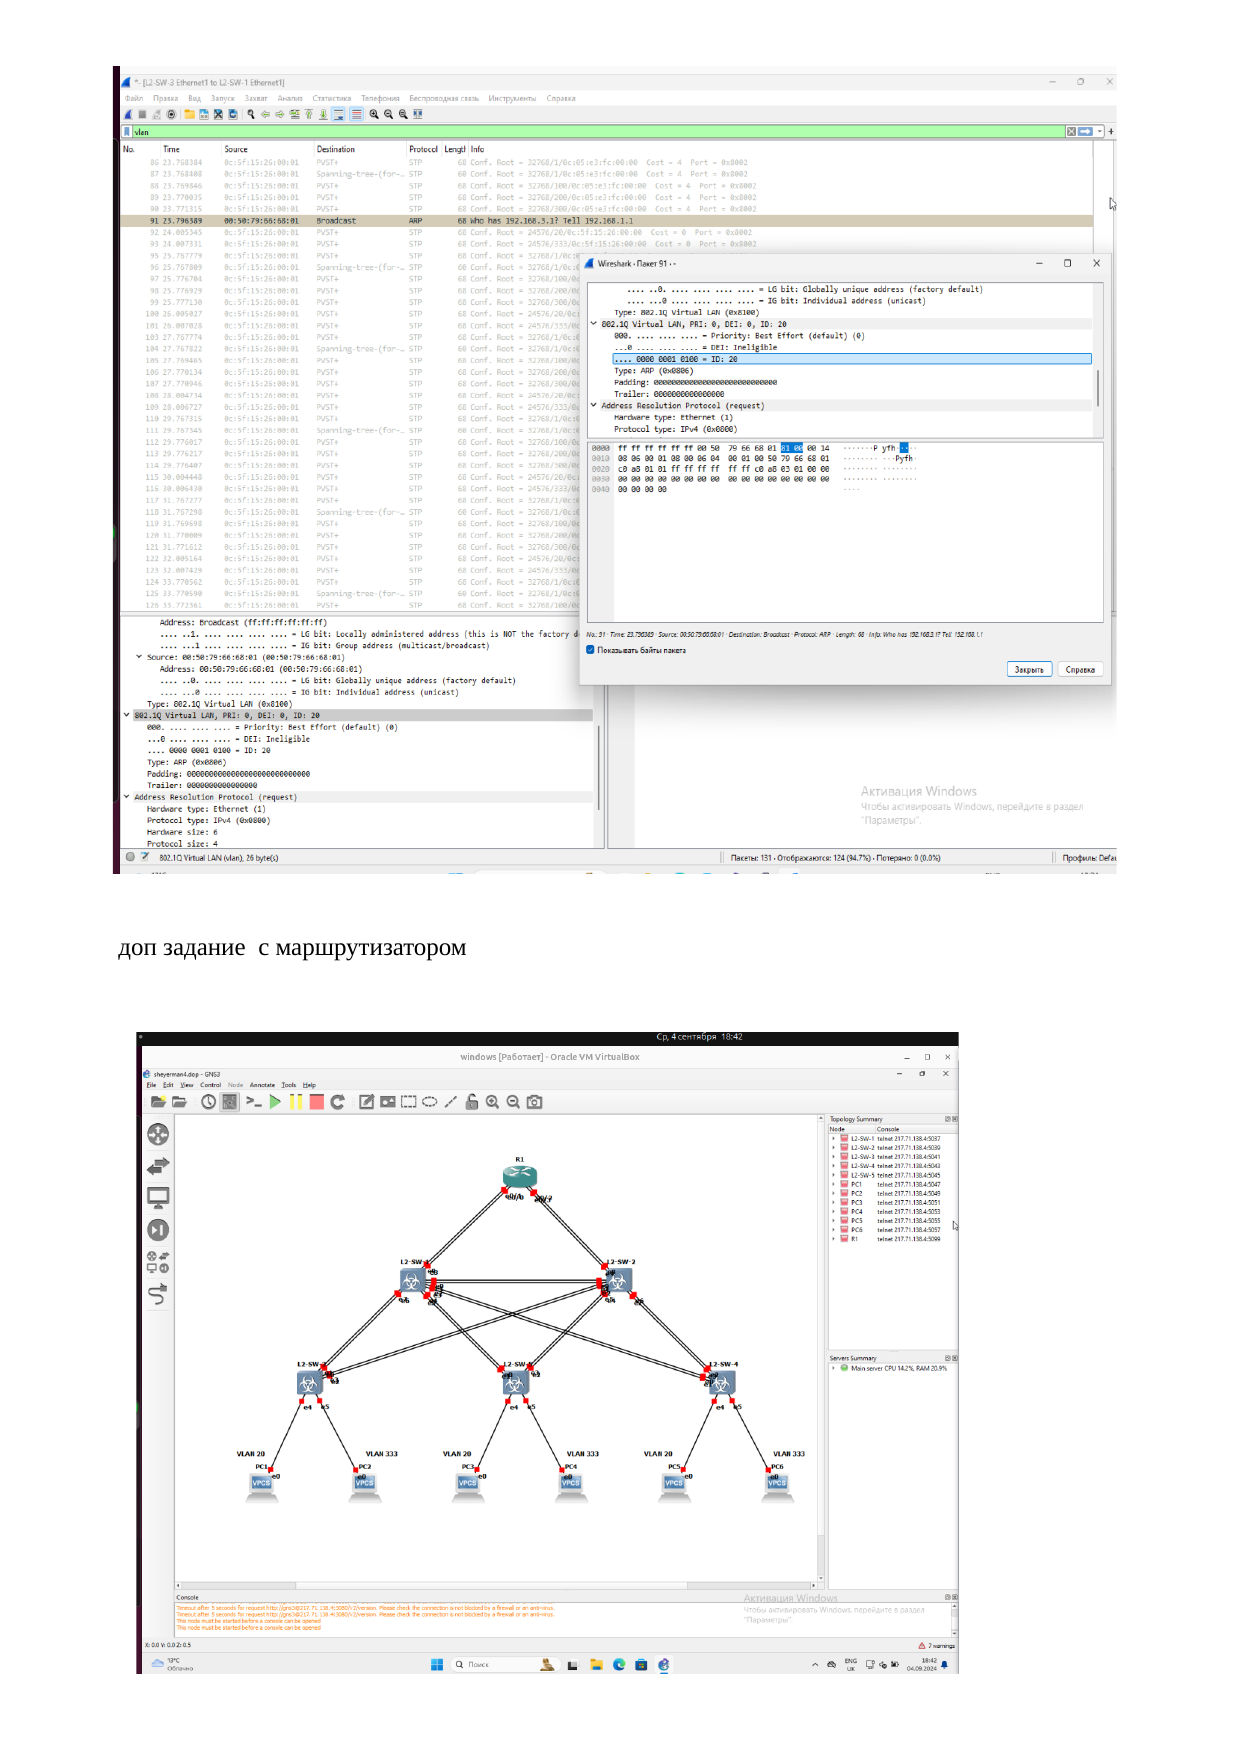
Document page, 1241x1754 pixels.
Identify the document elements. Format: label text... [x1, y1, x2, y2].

picture [136, 1032, 959, 1674]
text доп задание с маршрутизатором [118, 932, 1122, 960]
picture [112, 66, 1117, 874]
